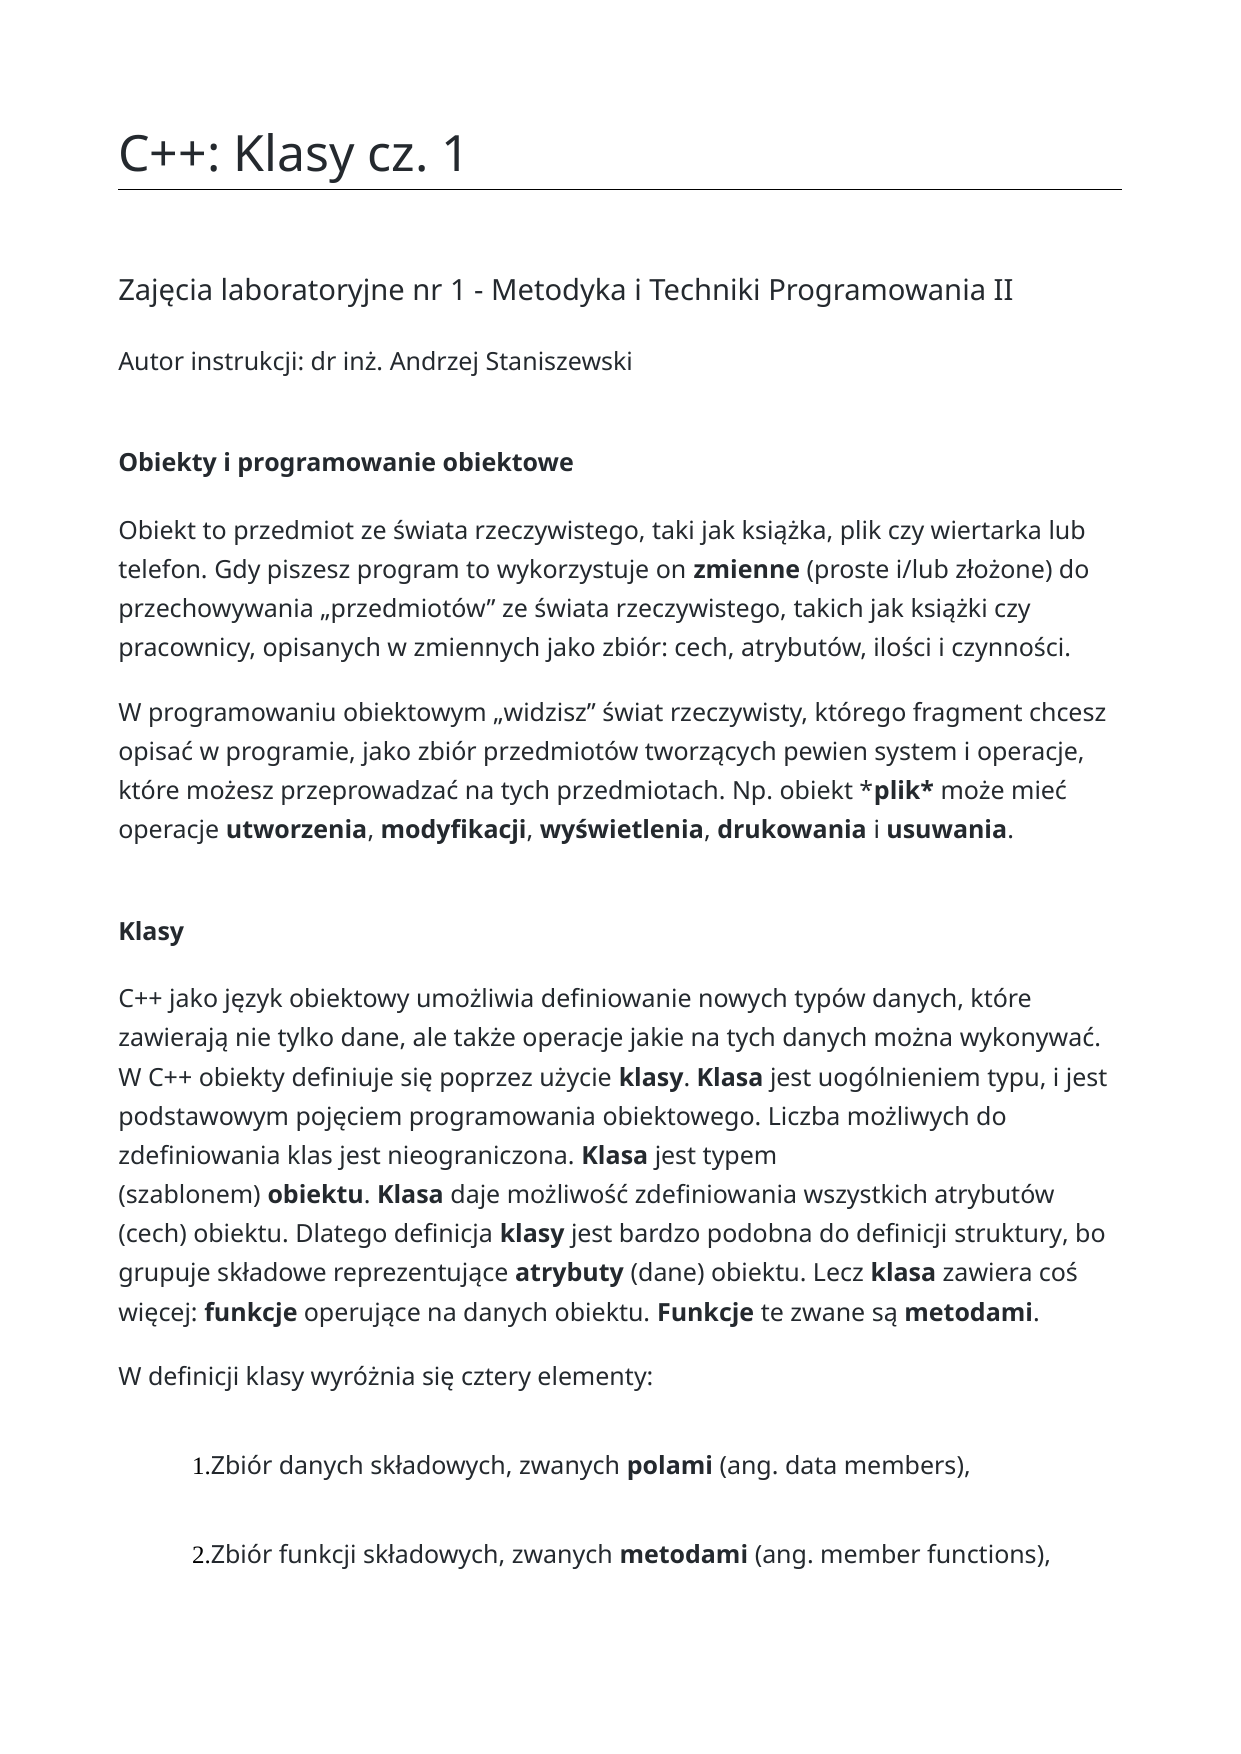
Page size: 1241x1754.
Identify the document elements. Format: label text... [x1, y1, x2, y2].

text Autor instrukcji: dr inż. Andrzej Staniszewski [118, 343, 1122, 377]
subtitle C++: Klasy cz. 1 [118, 118, 1122, 189]
subtitle Obiekty i programowanie obiektowe [118, 445, 1122, 479]
text Obiekt to przedmiot ze świata rzeczywistego, taki jak książka, plik czy wiertarka lub telefon. Gdy piszesz program to wykorzystuje on zmienne (proste i/lub złożone) do przechowywania „przedmiotów” ze świata rzeczywistego, takich jak książki czy pracownicy, opisanych w zmiennych jako zbiór: cech, atrybutów, ilości i czynności. [118, 512, 1122, 664]
list Zbiór funkcji składowych, zwanych metodami (ang. member functions), [118, 1537, 1122, 1571]
text W definicji klasy wyróżnia się cztery elementy: [118, 1358, 1122, 1392]
list Zbiór danych składowych, zwanych polami (ang. data members), [118, 1447, 1122, 1482]
text W programowaniu obiektowym „widzisz” świat rzeczywisty, którego fragment chcesz opisać w programie, jako zbiór przedmiotów tworzących pewien system i operacje, które możesz przeprowadzać na tych przedmiotach. Np. obiekt *plik* może mieć operacje utworzenia, modyfikacji, wyświetlenia, drukowania i usuwania. [118, 694, 1122, 846]
text C++ jako język obiektowy umożliwia definiowanie nowych typów danych, które zawierają nie tylko dane, ale także operacje jakie na tych danych można wykonywać. W C++ obiekty definiuje się poprzez użycie klasy. Klasa jest uogólnieniem typu, i jest podstawowym pojęciem programowania obiektowego. Liczba możliwych do zdefiniowania klas jest nieograniczona. Klasa jest typem (szablonem) obiektu. Klasa daje możliwość zdefiniowania wszystkich atrybutów (cech) obiektu. Dlatego definicja klasy jest bardzo podobna do definicji struktury, bo grupuje składowe reprezentujące atrybuty (dane) obiektu. Lecz klasa zawiera coś więcej: funkcje operujące na danych obiektu. Funkcje te zwane są metodami. [118, 981, 1122, 1328]
subtitle Klasy [118, 913, 1122, 947]
subtitle Zajęcia laboratoryjne nr 1 - Metodyka i Techniki Programowania II [118, 269, 1122, 308]
